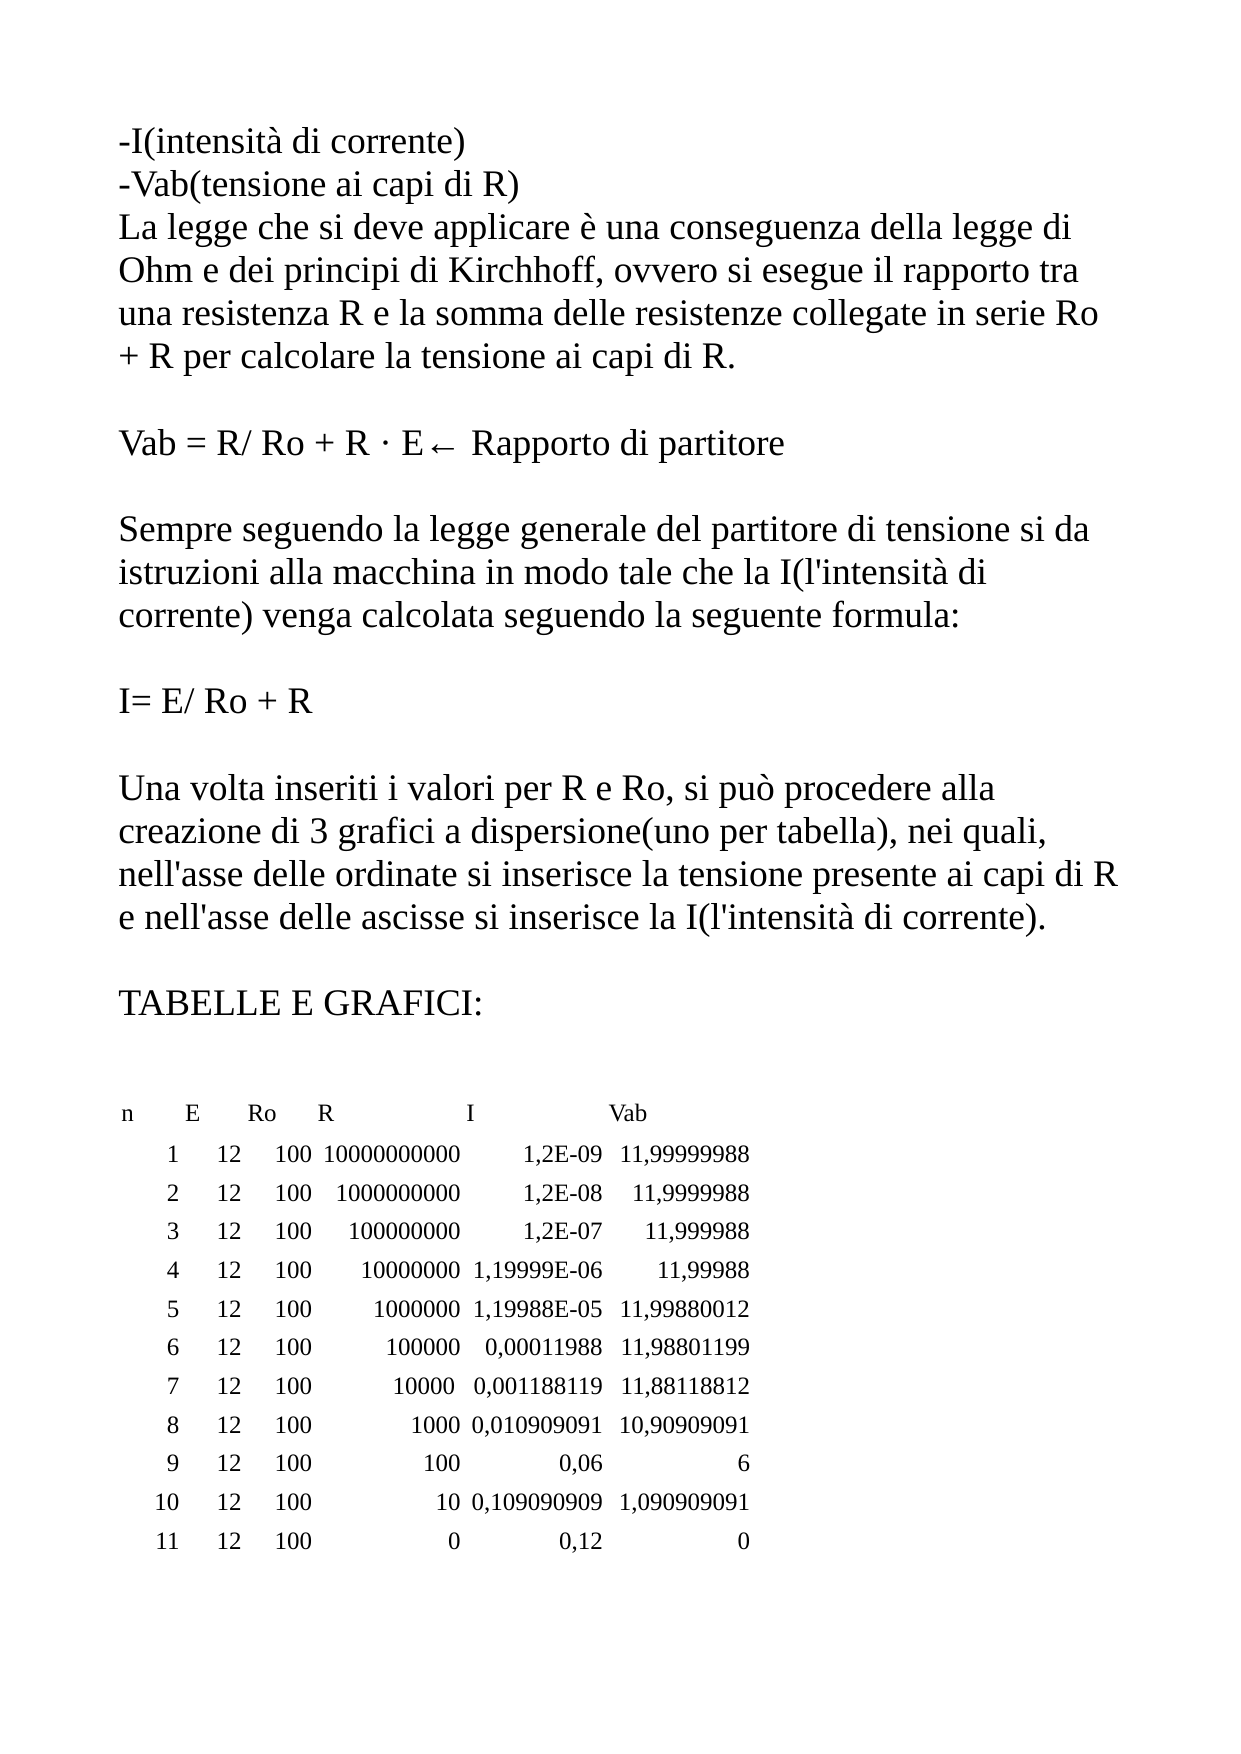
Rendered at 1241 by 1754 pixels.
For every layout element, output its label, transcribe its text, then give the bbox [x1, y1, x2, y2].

table_cell 1000000 [315, 1289, 463, 1327]
text I= E/ Ro + R [118, 679, 1122, 722]
table_cell 11,99880012 [605, 1289, 752, 1327]
table_cell 100 [244, 1289, 314, 1327]
table_cell 5 [118, 1289, 182, 1327]
table_cell 12 [182, 1366, 244, 1405]
table_cell 11,99988 [605, 1250, 752, 1289]
table_cell 1 [118, 1134, 182, 1173]
table_cell 100 [244, 1212, 314, 1250]
table_cell 10000 [315, 1366, 463, 1405]
table_cell 10 [118, 1482, 182, 1521]
table_cell 12 [182, 1173, 244, 1212]
table_header E [182, 1091, 244, 1134]
table_cell 11,99999988 [605, 1134, 752, 1173]
table_cell 8 [118, 1405, 182, 1443]
table_cell 1000 [315, 1405, 463, 1443]
table_cell 11,88118812 [605, 1366, 752, 1405]
table_cell 100 [244, 1482, 314, 1521]
table_cell 1,19999E-06 [463, 1250, 605, 1289]
table_cell 0,001188119 [463, 1366, 605, 1405]
table_cell 100000 [315, 1328, 463, 1366]
table_cell 1,2E-08 [463, 1173, 605, 1212]
table_header I [463, 1091, 605, 1134]
table_cell 0 [605, 1521, 752, 1561]
table_cell 0,06 [463, 1444, 605, 1482]
table_cell 0,010909091 [463, 1405, 605, 1443]
table_cell 100 [244, 1366, 314, 1405]
table_cell 0 [315, 1521, 463, 1561]
table_cell 7 [118, 1366, 182, 1405]
table_cell 12 [182, 1328, 244, 1366]
table_cell 11 [118, 1521, 182, 1561]
table_cell 1000000000 [315, 1173, 463, 1212]
table_cell 9 [118, 1444, 182, 1482]
table_cell 1,2E-09 [463, 1134, 605, 1173]
table_cell 100 [244, 1521, 314, 1561]
text -I(intensità di corrente) [118, 118, 1122, 161]
table_cell 1,2E-07 [463, 1212, 605, 1250]
table_cell 1,090909091 [605, 1482, 752, 1521]
table_cell 12 [182, 1250, 244, 1289]
text TABELLE E GRAFICI: [118, 981, 1122, 1024]
table_cell 6 [118, 1328, 182, 1366]
table_cell 100 [244, 1444, 314, 1482]
table_cell 12 [182, 1212, 244, 1250]
table_cell 12 [182, 1405, 244, 1443]
table_cell 3 [118, 1212, 182, 1250]
table_cell 0,12 [463, 1521, 605, 1561]
table_cell 100000000 [315, 1212, 463, 1250]
table_cell 12 [182, 1289, 244, 1327]
text Vab = R/ Ro + R · E← Rapporto di partitore [118, 420, 1122, 463]
table_cell 1,19988E-05 [463, 1289, 605, 1327]
table_header R [315, 1091, 463, 1134]
table_header n [118, 1091, 182, 1134]
table_cell 100 [244, 1173, 314, 1212]
table_cell 2 [118, 1173, 182, 1212]
table_cell 12 [182, 1444, 244, 1482]
table_header Ro [244, 1091, 314, 1134]
table_cell 0,00011988 [463, 1328, 605, 1366]
table_cell 0,109090909 [463, 1482, 605, 1521]
table_cell 10000000 [315, 1250, 463, 1289]
table_cell 10,90909091 [605, 1405, 752, 1443]
table_cell 100 [244, 1405, 314, 1443]
table_cell 100 [244, 1134, 314, 1173]
text La legge che si deve applicare è una conseguenza della legge di Ohm e dei principi di Kirchhoff, ovvero si esegue il rapporto tra una resistenza R e la somma delle resistenze collegate in serie Ro + R per calcolare la tensione ai capi di R. [118, 204, 1122, 377]
table_cell 11,9999988 [605, 1173, 752, 1212]
table_cell 12 [182, 1134, 244, 1173]
table_cell 100 [244, 1328, 314, 1366]
table_cell 100 [315, 1444, 463, 1482]
table_cell 10000000000 [315, 1134, 463, 1173]
table_cell 6 [605, 1444, 752, 1482]
text Sempre seguendo la legge generale del partitore di tensione si da istruzioni alla macchina in modo tale che la I(l'intensità di corrente) venga calcolata seguendo la seguente formula: [118, 506, 1122, 636]
table_cell 12 [182, 1521, 244, 1561]
table_cell 11,98801199 [605, 1328, 752, 1366]
table_cell 100 [244, 1250, 314, 1289]
text -Vab(tensione ai capi di R) [118, 161, 1122, 204]
table_header Vab [605, 1091, 752, 1134]
text Una volta inseriti i valori per R e Ro, si può procedere alla creazione di 3 grafici a dispersione(uno per tabella), nei quali, nell'asse delle ordinate si inserisce la tensione presente ai capi di R e nell'asse delle ascisse si inserisce la I(l'intensità di corrente). [118, 765, 1122, 937]
table_cell 11,999988 [605, 1212, 752, 1250]
table_cell 4 [118, 1250, 182, 1289]
table_cell 12 [182, 1482, 244, 1521]
table_cell 10 [315, 1482, 463, 1521]
